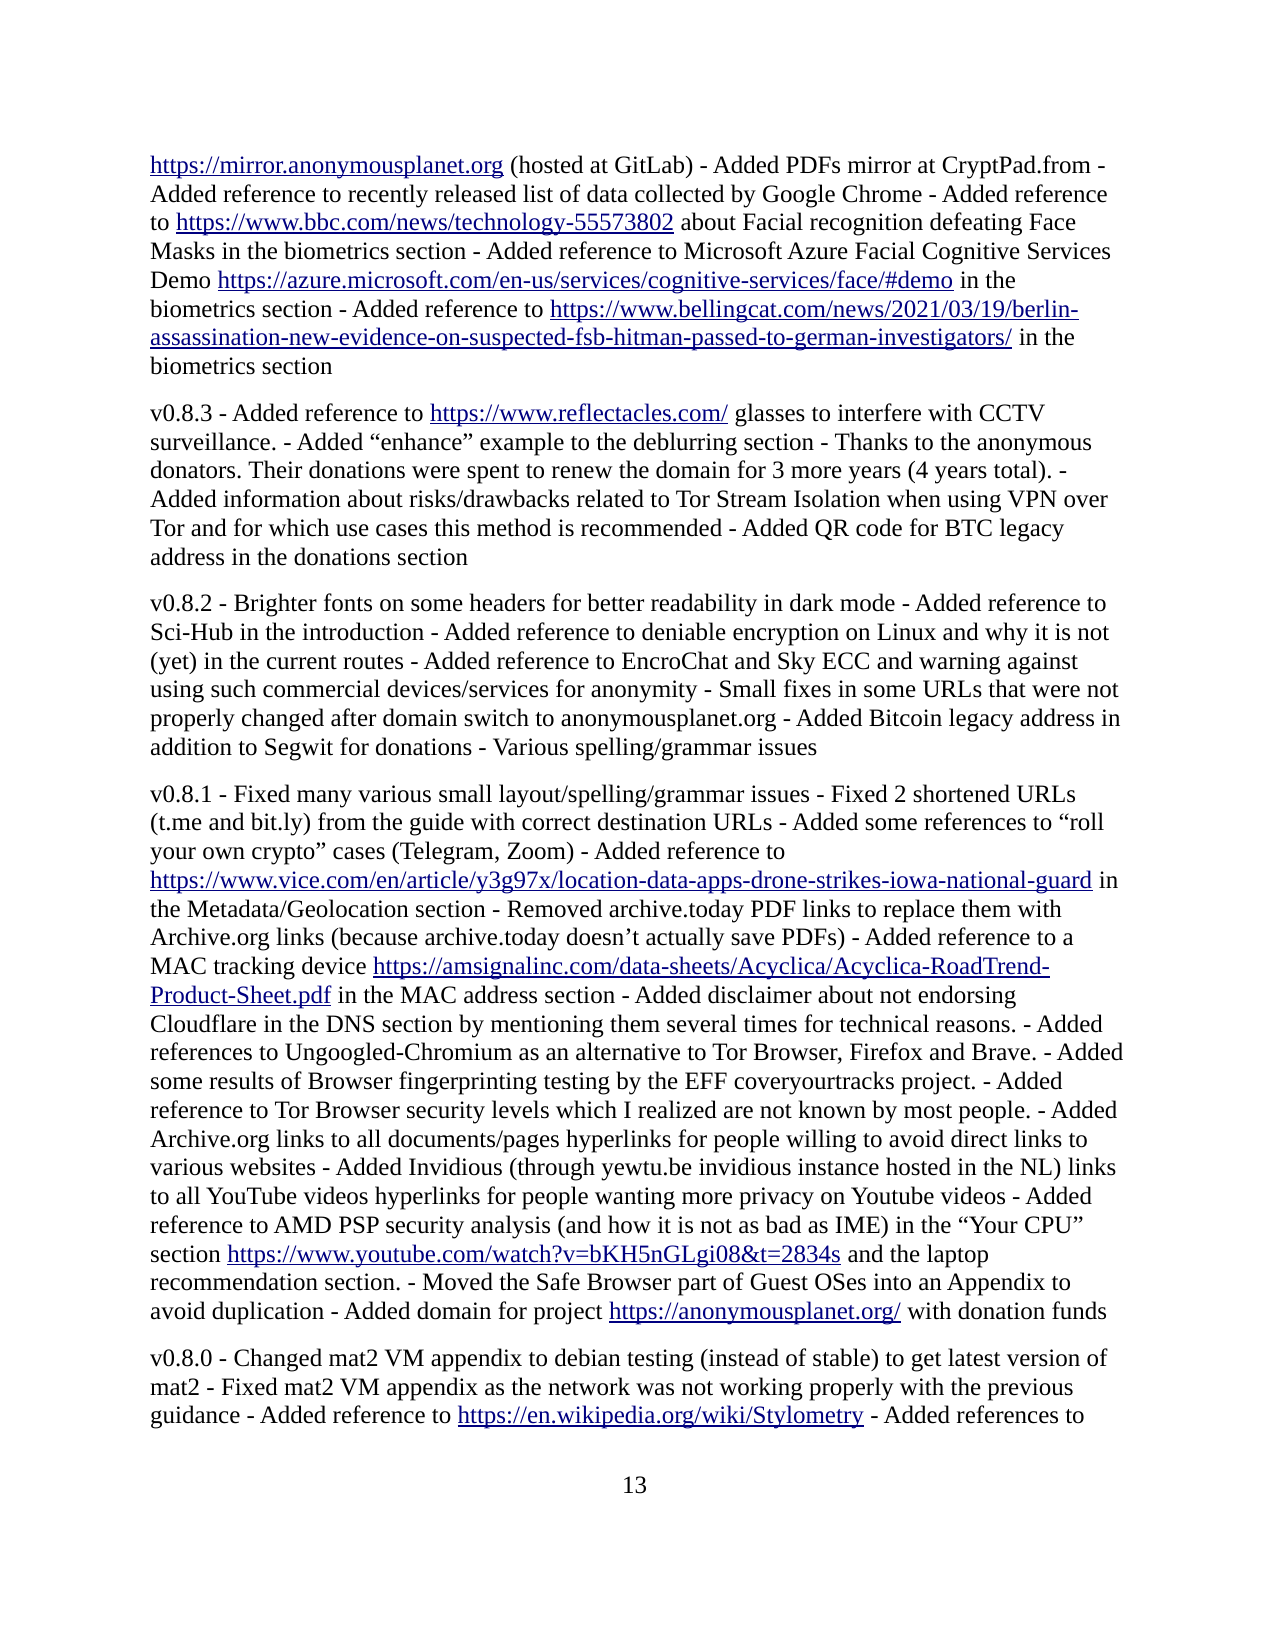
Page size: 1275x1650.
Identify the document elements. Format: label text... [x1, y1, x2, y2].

text v0.8.0 - Changed mat2 VM appendix to debian testing (instead of stable) to get latest version of mat2 - Fixed mat2 VM appendix as the network was not working properly with the previous guidance - Added reference to https://en.wikipedia.org/wiki/Stylometry - Added references to [150, 1343, 1125, 1429]
text v0.8.1 - Fixed many various small layout/spelling/grammar issues - Fixed 2 shortened URLs (t.me and bit.ly) from the guide with correct destination URLs - Added some references to “roll your own crypto” cases (Telegram, Zoom) - Added reference to https://www.vice.com/en/article/y3g97x/location-data-apps-drone-strikes-iowa-national-guard in the Metadata/Geolocation section - Removed archive.today PDF links to replace them with Archive.org links (because archive.today doesn’t actually save PDFs) - Added reference to a MAC tracking device https://amsignalinc.com/data-sheets/Acyclica/Acyclica-RoadTrend-Product-Sheet.pdf in the MAC address section - Added disclaimer about not endorsing Cloudflare in the DNS section by mentioning them several times for technical reasons. - Added references to Ungoogled-Chromium as an alternative to Tor Browser, Firefox and Brave. - Added some results of Browser fingerprinting testing by the EFF coveryourtracks project. - Added reference to Tor Browser security levels which I realized are not known by most people. - Added Archive.org links to all documents/pages hyperlinks for people willing to avoid direct links to various websites - Added Invidious (through yewtu.be invidious instance hosted in the NL) links to all YouTube videos hyperlinks for people wanting more privacy on Youtube videos - Added reference to AMD PSP security analysis (and how it is not as bad as IME) in the “Your CPU” section https://www.youtube.com/watch?v=bKH5nGLgi08&t=2834s and the laptop recommendation section. - Moved the Safe Browser part of Guest OSes into an Appendix to avoid duplication - Added domain for project https://anonymousplanet.org/ with donation funds [150, 779, 1125, 1325]
text v0.8.2 - Brighter fonts on some headers for better readability in dark mode - Added reference to Sci-Hub in the introduction - Added reference to deniable encryption on Linux and why it is not (yet) in the current routes - Added reference to EncroChat and Sky ECC and warning against using such commercial devices/services for anonymity - Small fixes in some URLs that were not properly changed after domain switch to anonymousplanet.org - Added Bitcoin legacy address in addition to Segwit for donations - Various spelling/grammar issues [150, 588, 1125, 761]
text https://mirror.anonymousplanet.org (hosted at GitLab) - Added PDFs mirror at CryptPad.from - Added reference to recently released list of data collected by Google Chrome - Added reference to https://www.bbc.com/news/technology-55573802 about Facial recognition defeating Face Masks in the biometrics section - Added reference to Microsoft Azure Facial Cognitive Services Demo https://azure.microsoft.com/en-us/services/cognitive-services/face/#demo in the biometrics section - Added reference to https://www.bellingcat.com/news/2021/03/19/berlin-assassination-new-evidence-on-suspected-fsb-hitman-passed-to-german-investigators/ in the biometrics section [150, 150, 1125, 380]
text v0.8.3 - Added reference to https://www.reflectacles.com/ glasses to interfere with CCTV surveillance. - Added “enhance” example to the deblurring section - Thanks to the anonymous donators. Their donations were spent to renew the domain for 3 more years (4 years total). - Added information about risks/drawbacks related to Tor Stream Isolation when using VPN over Tor and for which use cases this method is recommended - Added QR code for BTC legacy address in the donations section [150, 398, 1125, 570]
